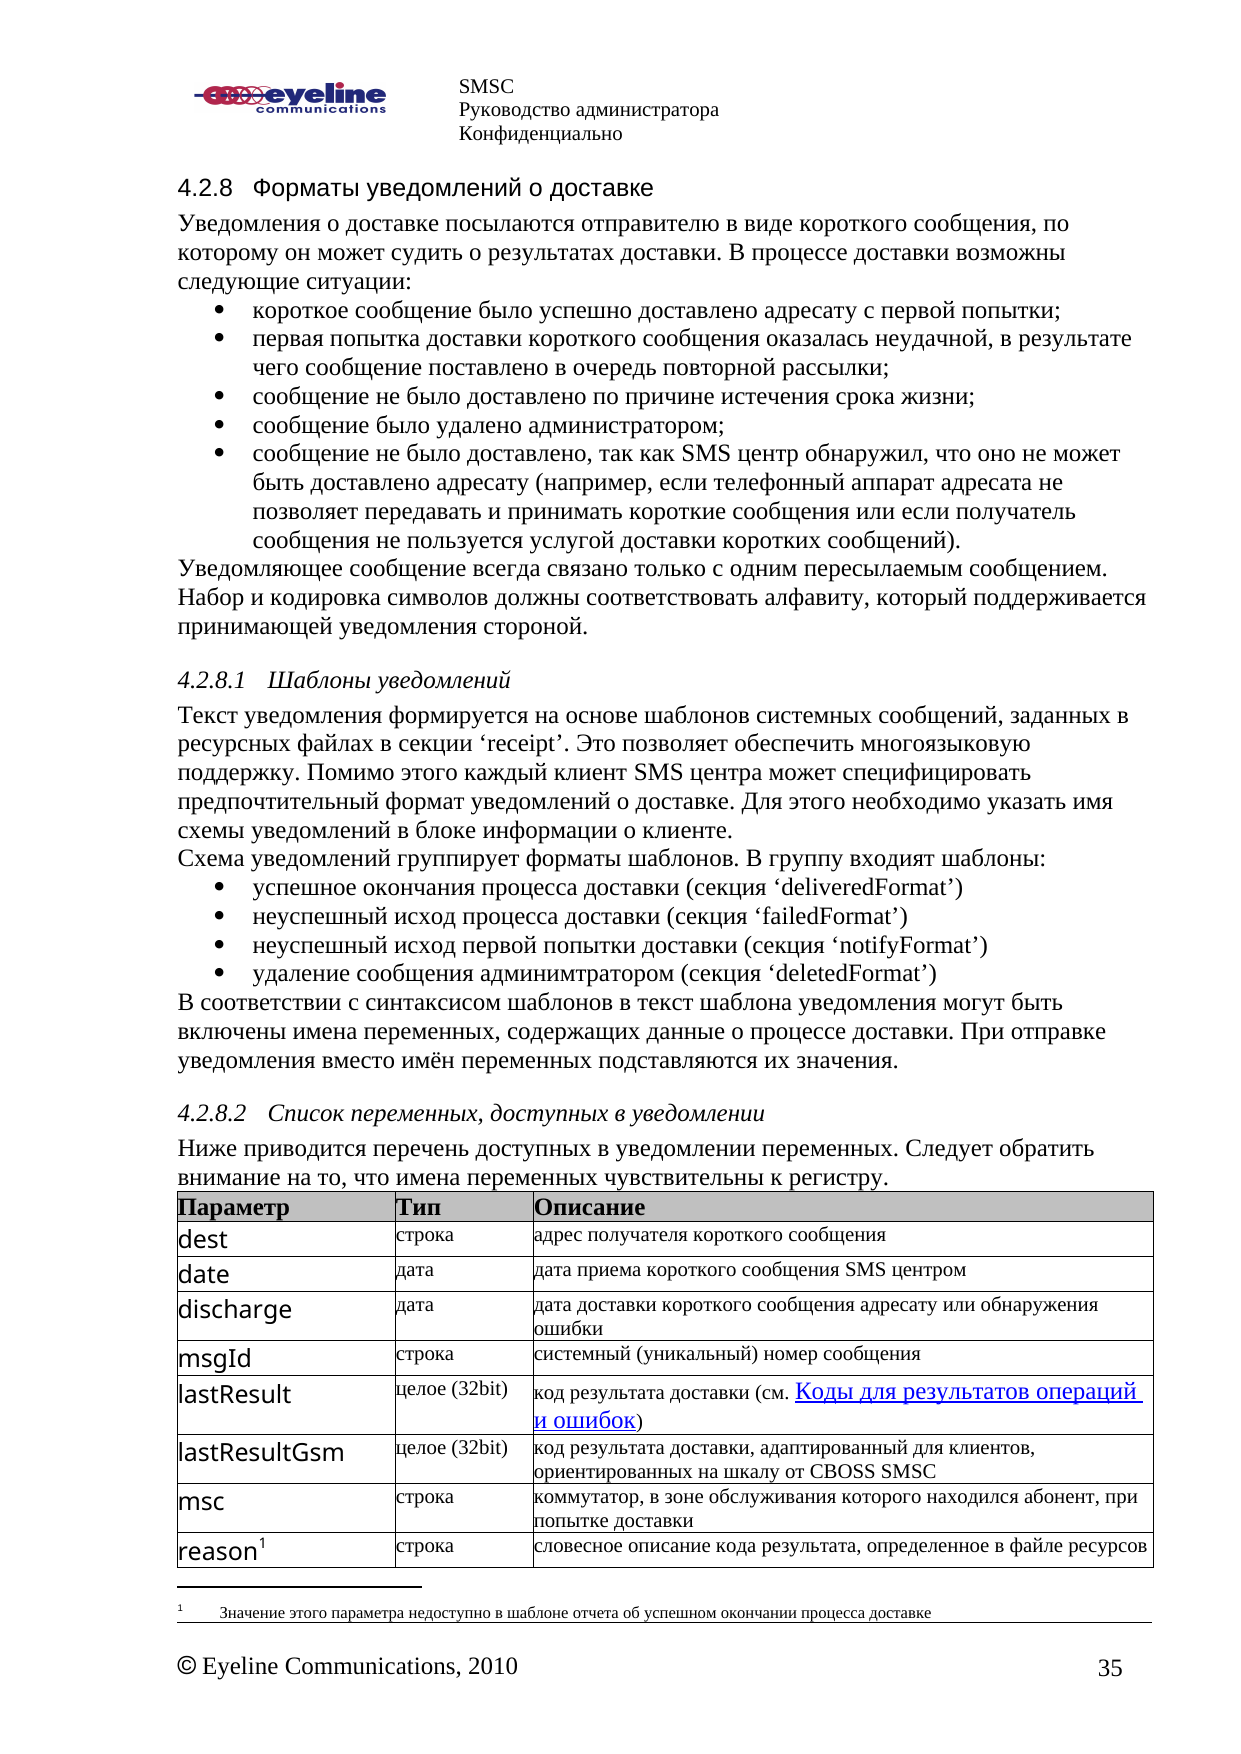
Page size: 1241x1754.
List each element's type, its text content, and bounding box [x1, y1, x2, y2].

table_cell discharge [178, 1292, 395, 1340]
table_header Описание [534, 1192, 1153, 1221]
list короткое сообщение было успешно доставлено адресату с первой попытки; [215, 295, 1152, 323]
text Текст уведомления формируется на основе шаблонов системных сообщений, заданных в ресурсных файлах в секции ‘receipt’. Это позволяет обеспечить многоязыковую поддержку. Помимо этого каждый клиент SMS центра может специфицировать предпочтительный формат уведомлений о доставке. Для этого необходимо указать имя схемы уведомлений в блоке информации о клиенте. [177, 700, 1152, 843]
list сообщение не было доставлено по причине истечения срока жизни; [215, 381, 1152, 410]
table_cell дата приема короткого сообщения SMS центром [534, 1257, 1153, 1291]
picture [194, 82, 386, 113]
text В соответствии с синтаксисом шаблонов в текст шаблона уведомления могут быть включены имена переменных, содержащих данные о процессе доставки. При отправке уведомления вместо имён переменных подставляются их значения. [177, 987, 1152, 1073]
table_cell reason [178, 1533, 395, 1567]
table_cell дата доставки короткого сообщения адресату или обнаружения ошибки [534, 1292, 1153, 1340]
table_header Параметр [178, 1192, 395, 1221]
text Уведомляющее сообщение всегда связано только с одним пересылаемым сообщением. Набор и кодировка символов должны соответствовать алфавиту, который поддерживается принимающей уведомления стороной. [177, 553, 1152, 640]
table_cell системный (уникальный) номер сообщения [534, 1341, 1153, 1375]
text Ниже приводится перечень доступных в уведомлении переменных. Следует обратить внимание на то, что имена переменных чувствительны к регистру. [177, 1133, 1152, 1191]
table_cell коммутатор, в зоне обслуживания которого находился абонент, при попытке доставки [534, 1484, 1153, 1532]
table_cell адрес получателя короткого сообщения [534, 1222, 1153, 1256]
table_cell словесное описание кода результата, определенное в файле ресурсов [534, 1533, 1153, 1567]
table_cell целое (32bit) [396, 1376, 533, 1434]
table_cell код результата доставки (см. Коды для результатов операций и ошибок) [534, 1376, 1153, 1434]
list неуспешный исход процесса доставки (секция ‘failedFormat’) [215, 901, 1152, 930]
table_cell msc [178, 1484, 395, 1532]
table_cell date [178, 1257, 395, 1291]
table_cell код результата доставки, адаптированный для клиентов, ориентированных на шкалу от CBOSS SMSC [534, 1435, 1153, 1483]
table_cell целое (32bit) [396, 1435, 533, 1483]
table_header Тип [396, 1192, 533, 1221]
table_cell дата [396, 1292, 533, 1340]
table_cell msgId [178, 1341, 395, 1375]
table_cell строка [396, 1533, 533, 1567]
table_cell lastResult [178, 1376, 395, 1434]
list сообщение не было доставлено, так как SMS центр обнаружил, что оно не может быть доставлено адресату (например, если телефонный аппарат адресата не позволяет передавать и принимать короткие сообщения или если получатель сообщения не пользуется услугой доставки коротких сообщений). [215, 438, 1152, 553]
list первая попытка доставки короткого сообщения оказалась неудачной, в результате чего сообщение поставлено в очередь повторной рассылки; [215, 323, 1152, 381]
list успешное окончания процесса доставки (секция ‘deliveredFormat’) [215, 872, 1152, 901]
subtitle Список переменных, доступных в уведомлении [177, 1098, 1152, 1127]
table_cell dest [178, 1222, 395, 1256]
table_cell lastResultGsm [178, 1435, 395, 1483]
table_cell строка [396, 1341, 533, 1375]
subtitle Шаблоны уведомлений [177, 665, 1152, 693]
table_cell дата [396, 1257, 533, 1291]
list неуспешный исход первой попытки доставки (секция ‘notifyFormat’) [215, 930, 1152, 958]
subtitle Форматы уведомлений о доставке [177, 173, 1152, 202]
table_cell строка [396, 1222, 533, 1256]
table_cell строка [396, 1484, 533, 1532]
text Схема уведомлений группирует форматы шаблонов. В группу входият шаблоны: [177, 843, 1152, 872]
list удаление сообщения админимтратором (секция ‘deletedFormat’) [215, 958, 1152, 987]
text Уведомления о доставке посылаются отправителю в виде короткого сообщения, по которому он может судить о результатах доставки. В процессе доставки возможны следующие ситуации: [177, 208, 1152, 295]
list сообщение было удалено администратором; [215, 410, 1152, 438]
